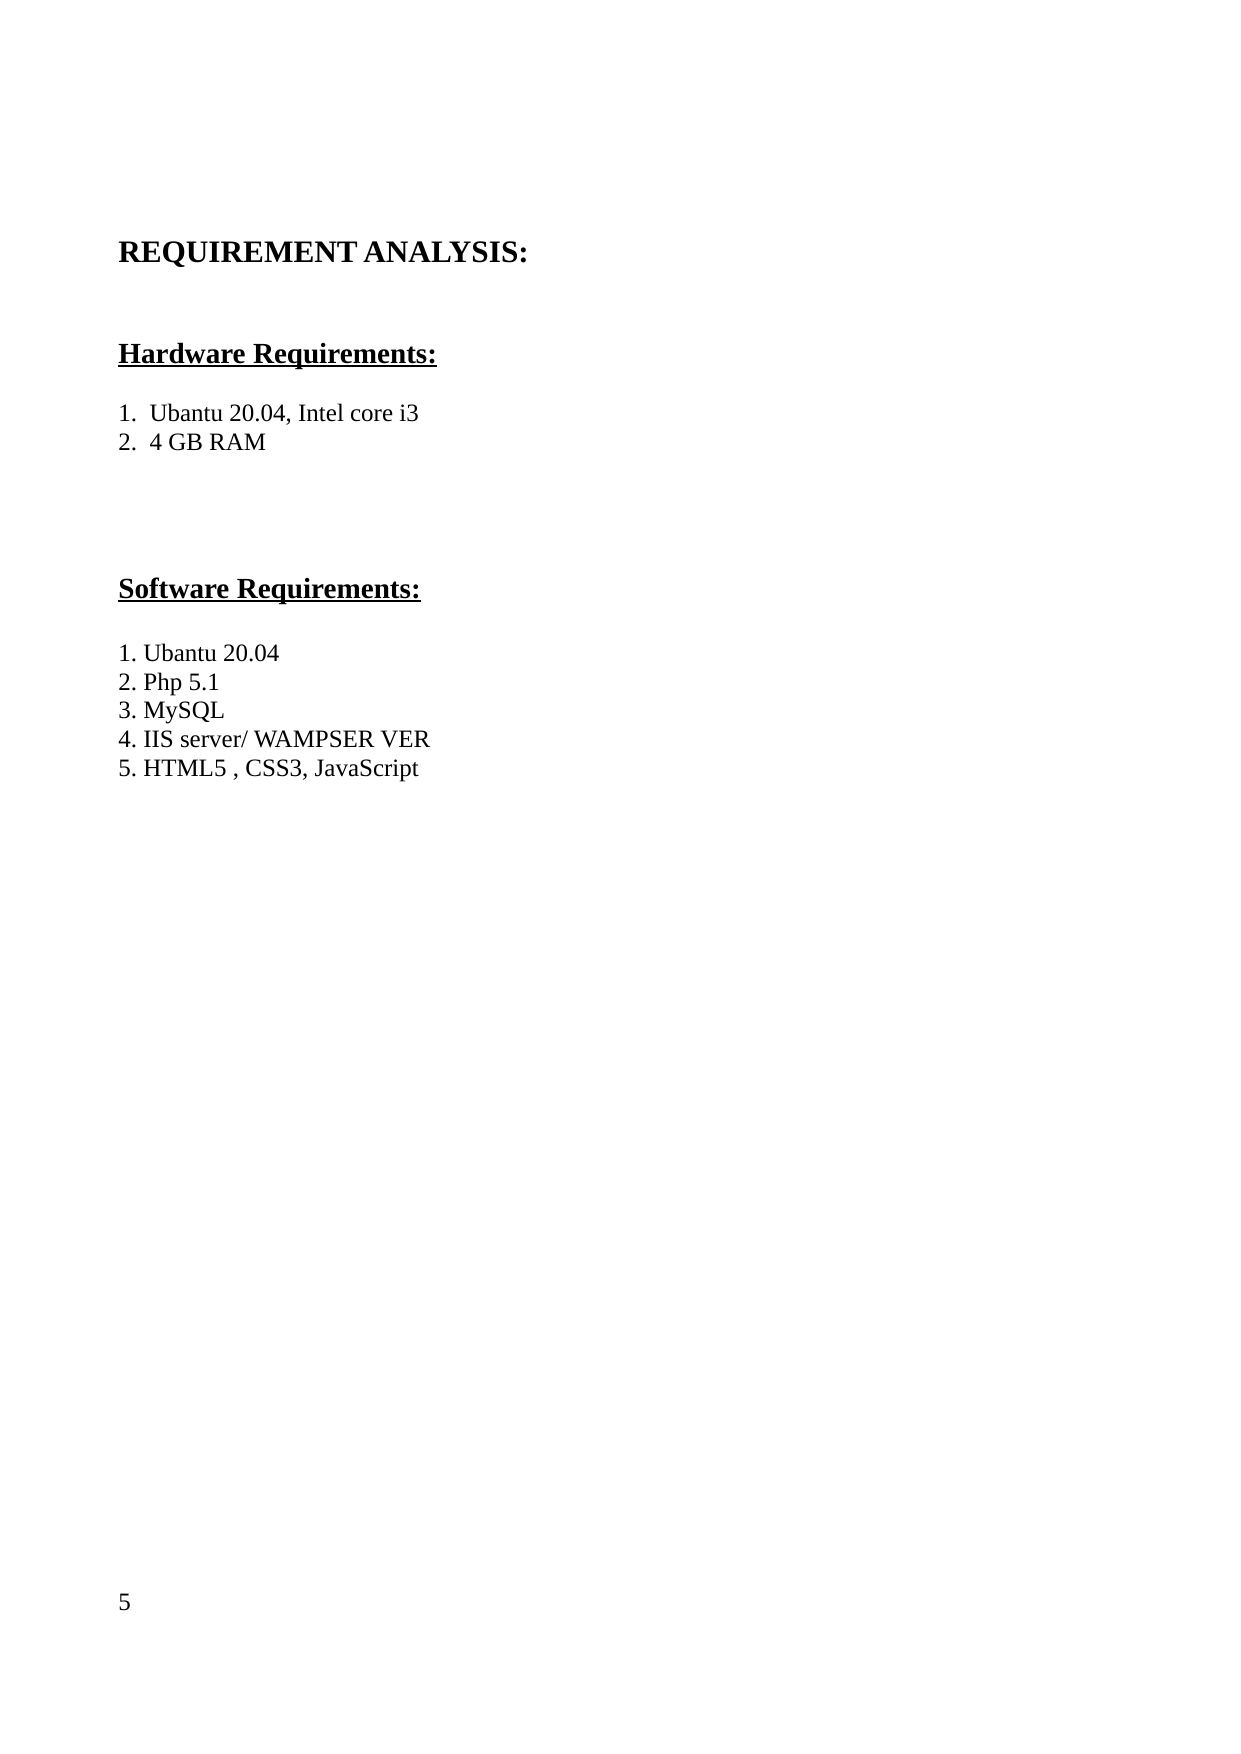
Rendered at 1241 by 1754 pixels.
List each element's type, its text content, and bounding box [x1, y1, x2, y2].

text Software Requirements: [118, 571, 1122, 604]
text 2. 4 GB RAM [118, 427, 1122, 456]
text 5 [118, 1587, 1122, 1616]
text Hardware Requirements: [118, 336, 1122, 370]
text 3. MySQL [118, 696, 1122, 724]
text 1. Ubantu 20.04, Intel core i3 [118, 398, 1122, 427]
text 4. IIS server/ WAMPSER VER [118, 724, 1122, 753]
text 1. Ubantu 20.04 [118, 638, 1122, 667]
text 2. Php 5.1 [118, 667, 1122, 696]
text 5. HTML5 , CSS3, JavaScript [118, 753, 1122, 782]
text REQUIREMENT ANALYSIS: [118, 233, 1122, 269]
